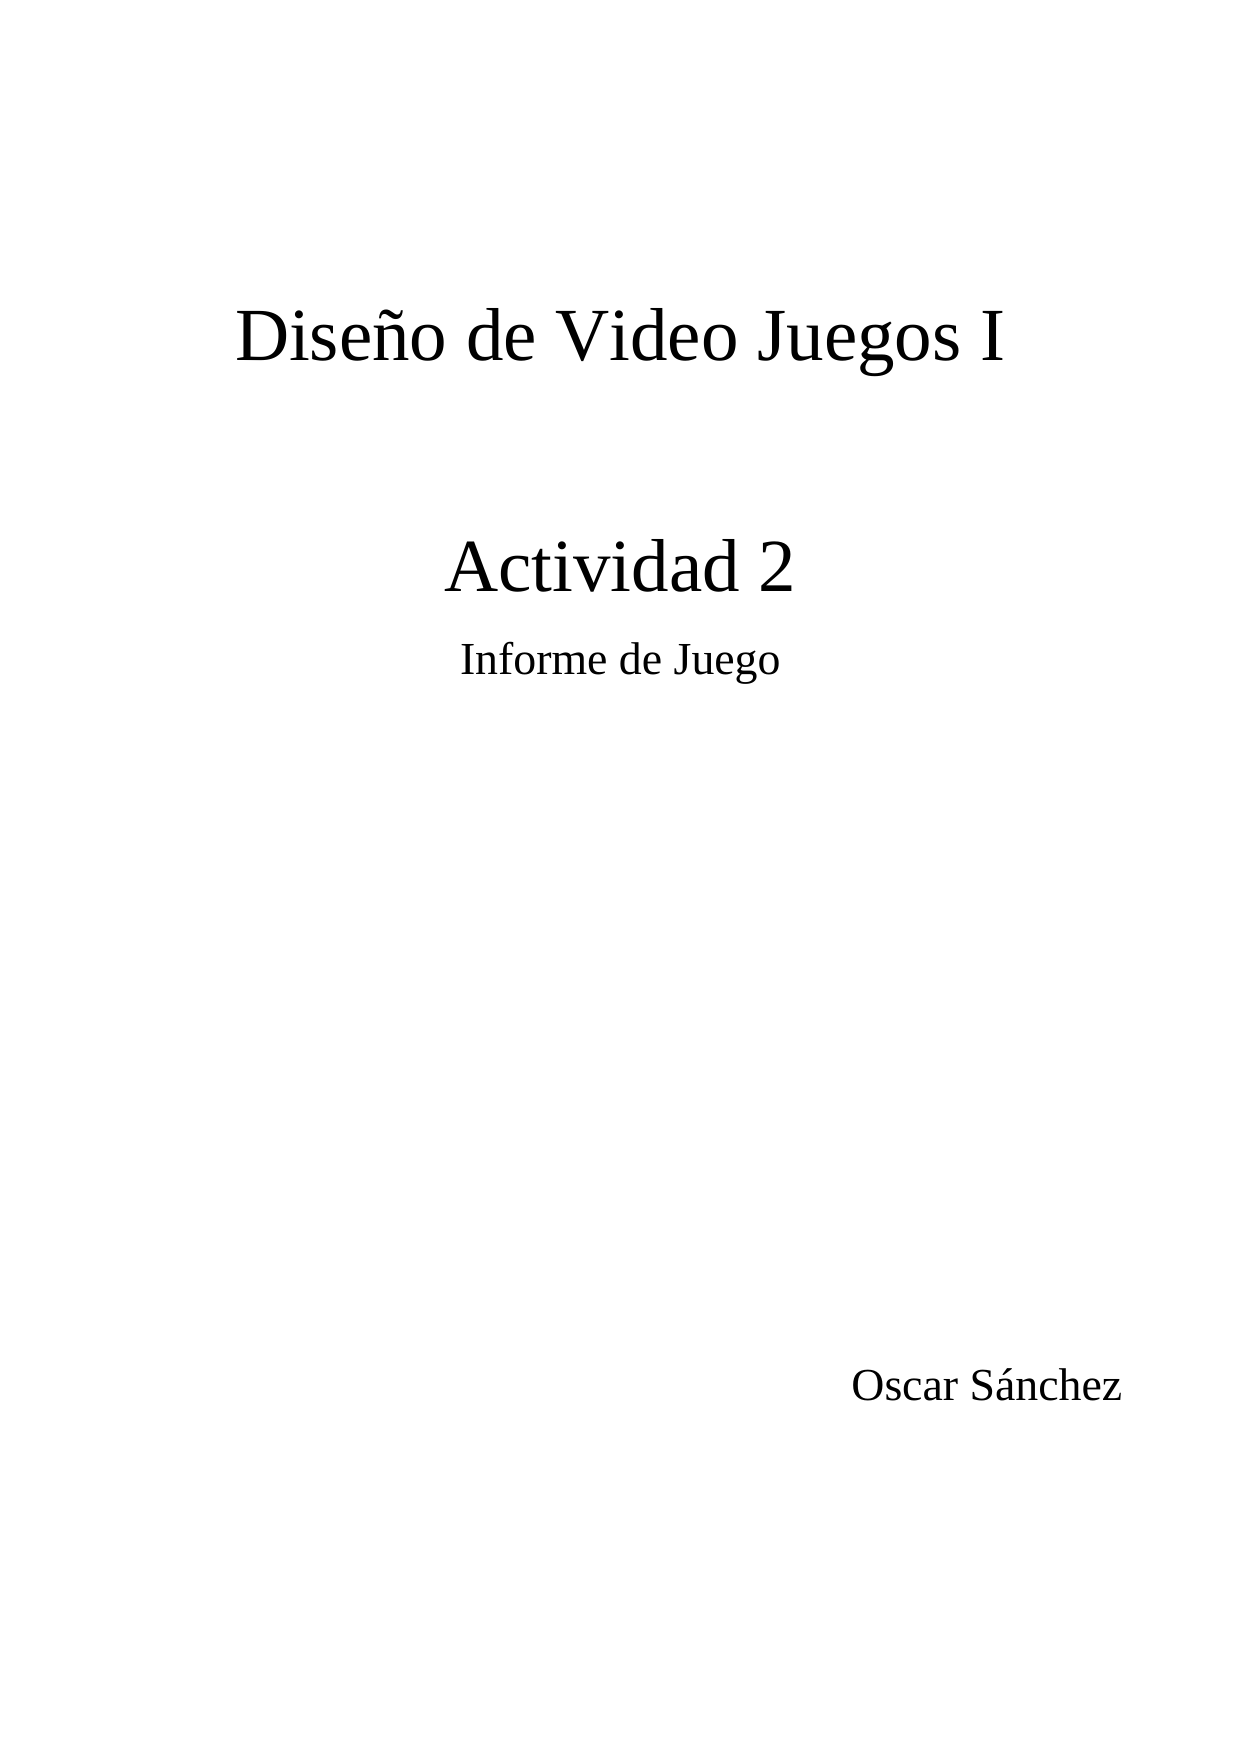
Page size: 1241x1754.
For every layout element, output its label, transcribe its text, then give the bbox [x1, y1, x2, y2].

text Oscar Sánchez [118, 1358, 1122, 1411]
text Diseño de Video Juegos I [118, 291, 1122, 377]
text Informe de Juego [118, 632, 1122, 684]
text Actividad 2 [118, 521, 1122, 607]
